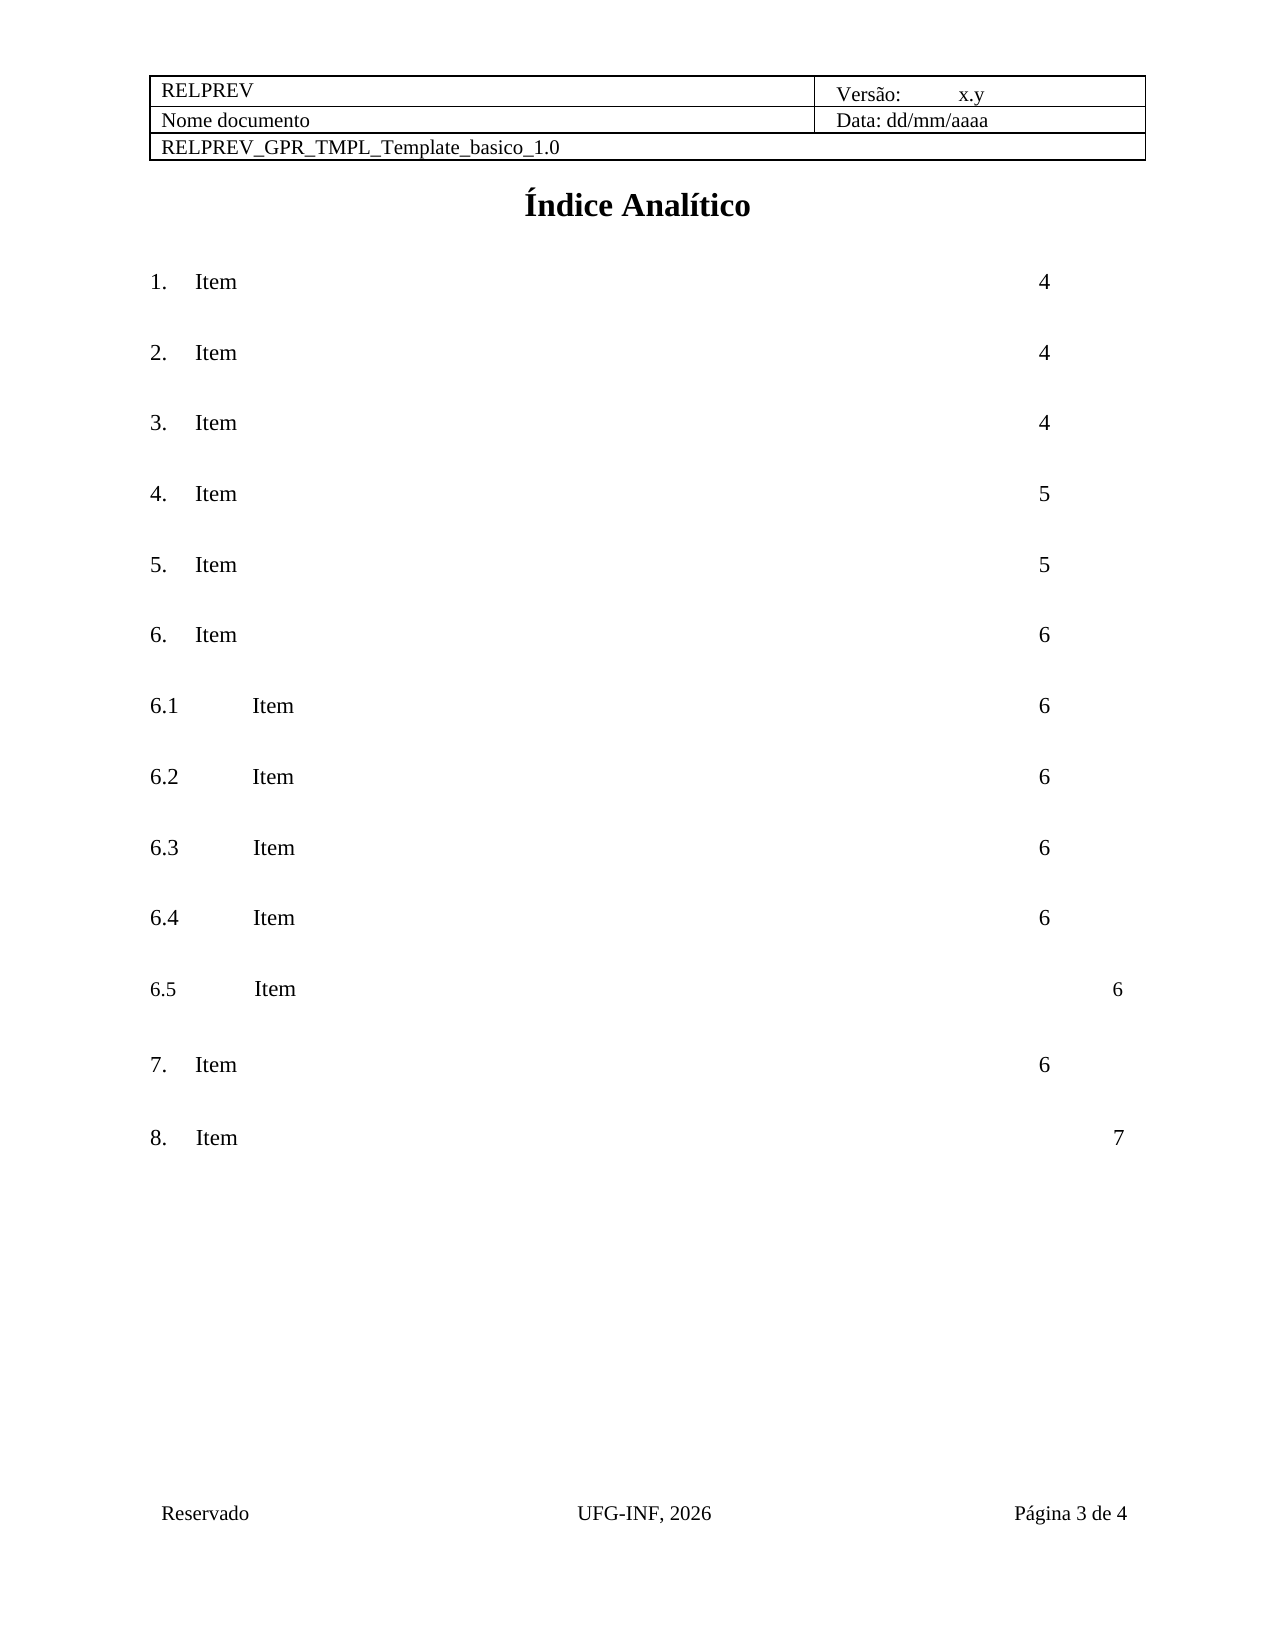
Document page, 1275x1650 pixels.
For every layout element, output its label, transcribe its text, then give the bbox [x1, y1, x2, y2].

text 6.3 Item 6 [150, 834, 1050, 860]
text 6. Item 6 [150, 622, 1050, 648]
text 6.5 Item 6 [150, 975, 1125, 1002]
text 1. Item 4 [150, 268, 1050, 294]
text 2. Item 4 [150, 339, 1050, 365]
text 4. Item 5 [150, 480, 1050, 506]
text 6.2 Item 6 [150, 763, 1050, 789]
text 6.1 Item 6 [150, 692, 1050, 719]
text 5. Item 5 [150, 551, 1050, 577]
text 3. Item 4 [150, 409, 1050, 436]
text 6.4 Item 6 [150, 904, 1050, 931]
text 7. Item 6 [150, 1052, 1050, 1078]
text Índice Analítico [150, 185, 1125, 224]
text 8. Item 7 [150, 1124, 1125, 1150]
